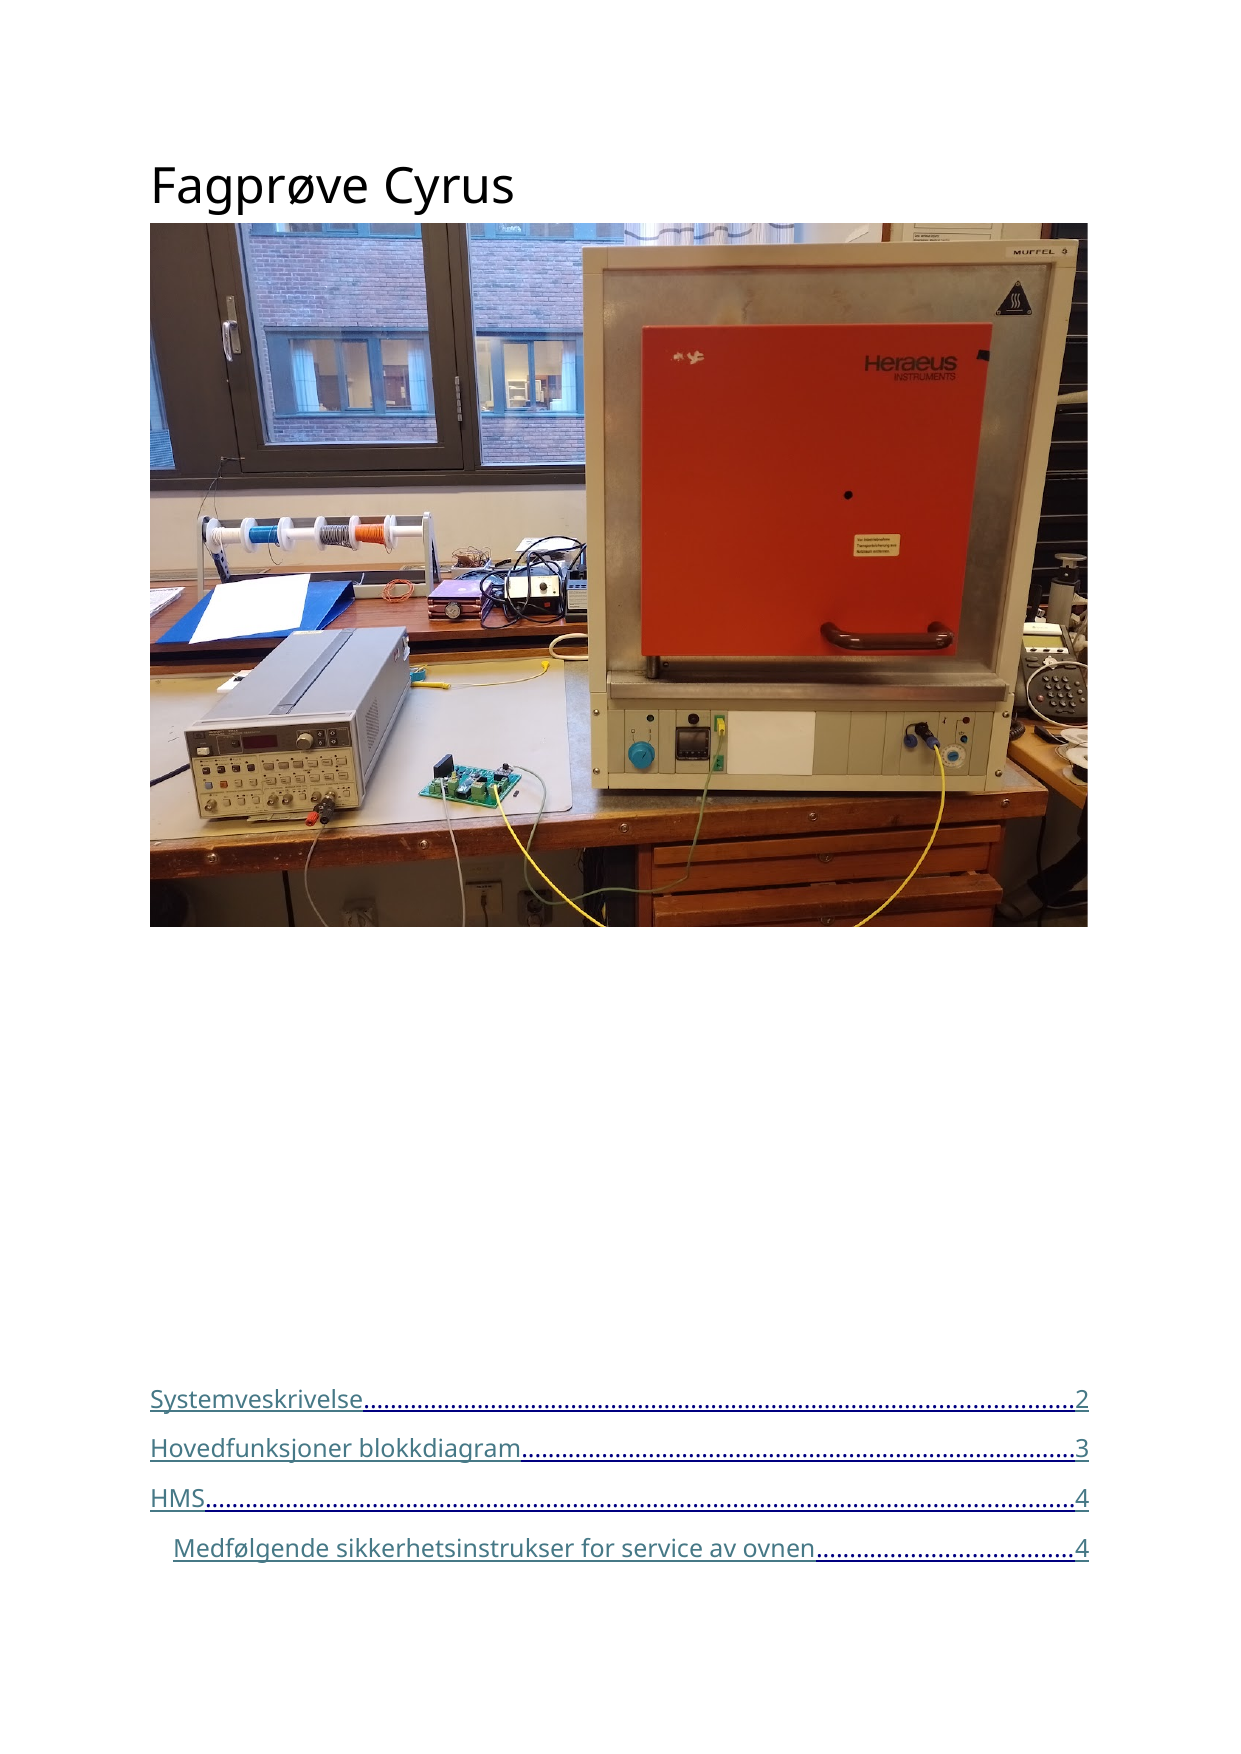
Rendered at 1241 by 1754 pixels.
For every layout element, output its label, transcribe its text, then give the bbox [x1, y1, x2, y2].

text HMS 4 [150, 1481, 1090, 1515]
text Hovedfunksjoner blokkdiagram 3 [150, 1431, 1090, 1465]
text Medfølgende sikkerhetsinstrukser for service av ovnen 4 [173, 1531, 1090, 1565]
text Systemveskrivelse 2 [150, 1381, 1090, 1415]
text Fagprøve Cyrus [150, 150, 1090, 966]
